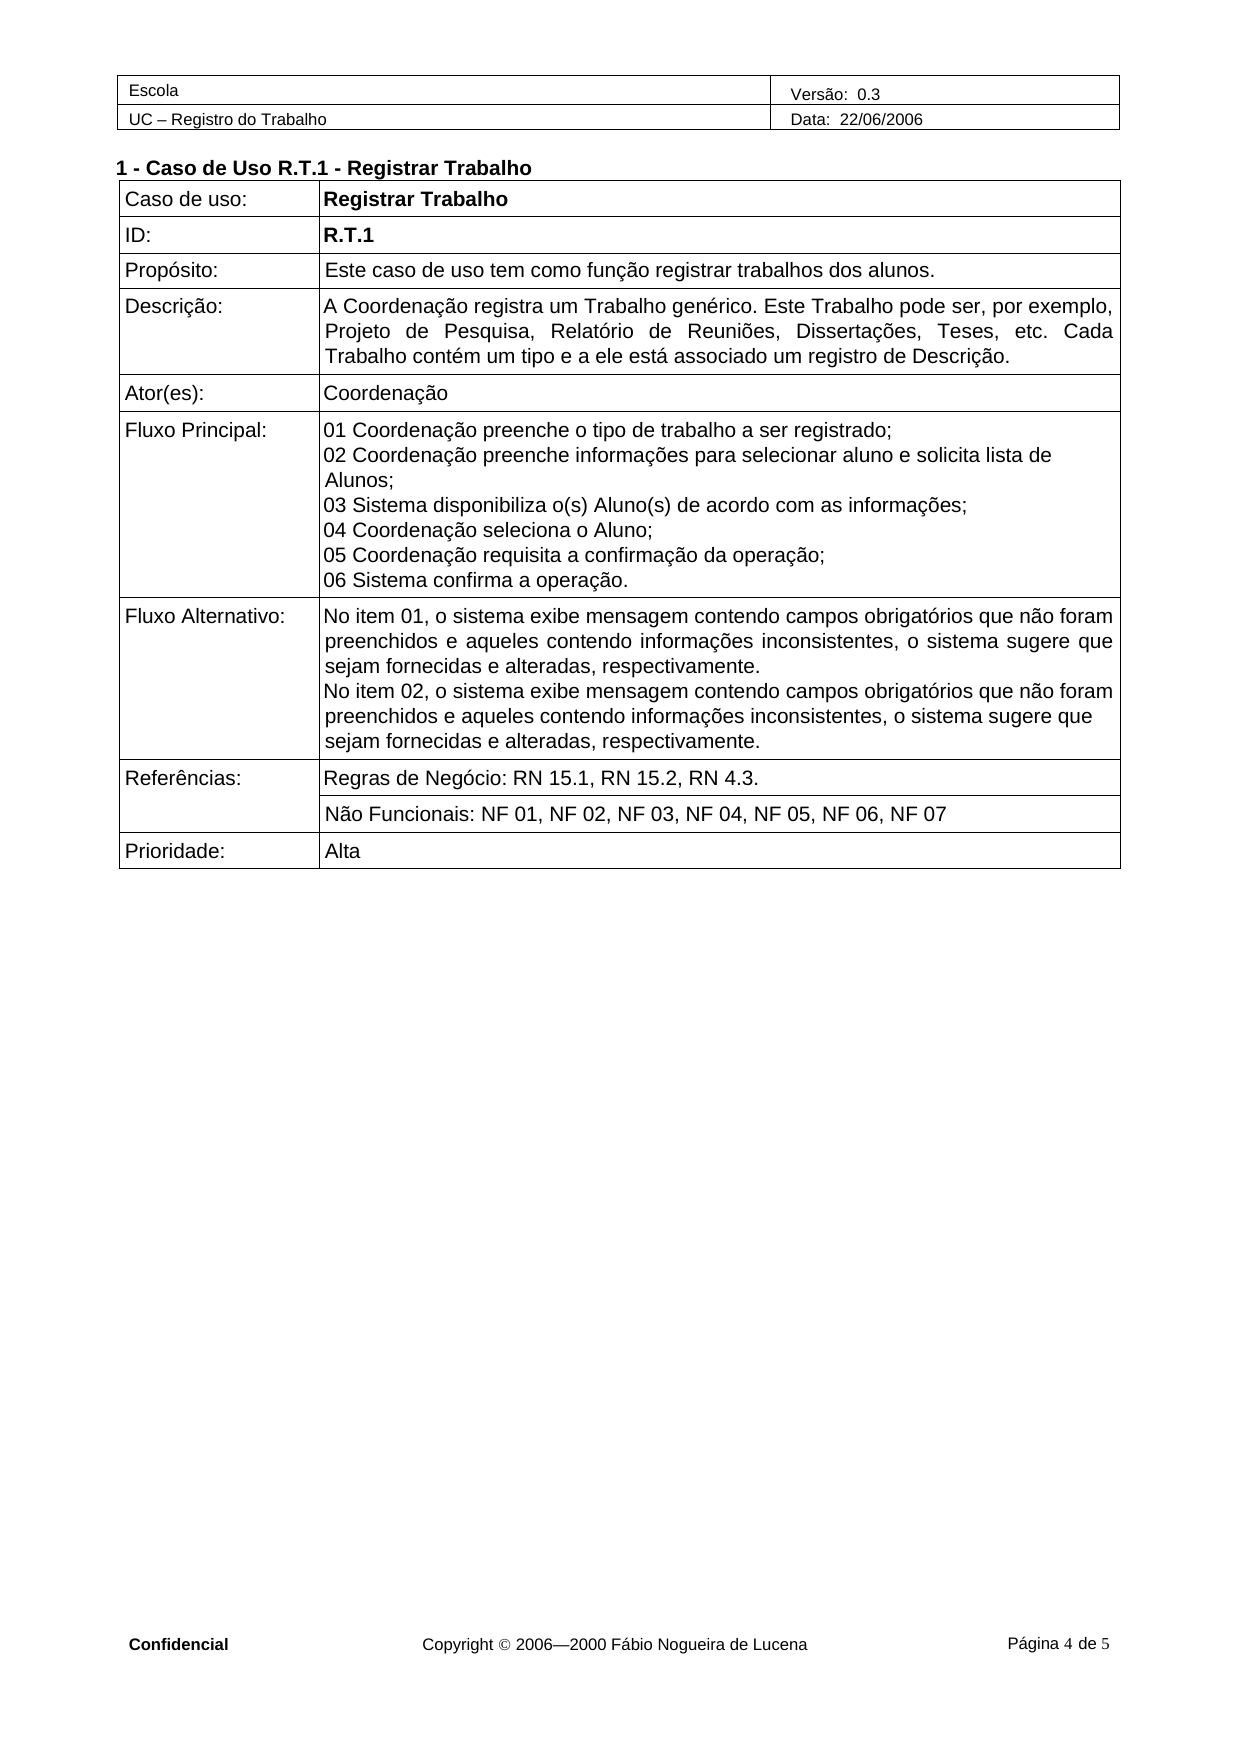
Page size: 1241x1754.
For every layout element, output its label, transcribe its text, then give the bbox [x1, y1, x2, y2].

table_cell Coordenação [320, 375, 1120, 411]
table_cell Fluxo Principal: [120, 412, 319, 597]
table_cell Não Funcionais: NF 01, NF 02, NF 03, NF 04, NF 05, NF 06, NF 07 [320, 796, 1120, 832]
table_cell ID: [120, 217, 319, 253]
table_cell Propósito: [120, 254, 319, 287]
table_cell A Coordenação registra um Trabalho genérico. Este Trabalho pode ser, por exemplo, Projeto de Pesquisa, Relatório de Reuniões, Dissertações, Teses, etc. Cada Trabalho contém um tipo e a ele está associado um registro de Descrição. [320, 289, 1120, 374]
table_cell 01 Coordenação preenche o tipo de trabalho a ser registrado; 02 Coordenação preenche informações para selecionar aluno e solicita lista de Alunos; 03 Sistema disponibiliza o(s) Aluno(s) de acordo com as informações; 04 Coordenação seleciona o Aluno; 05 Coordenação requisita a confirmação da operação; 06 Sistema confirma a operação. [320, 412, 1120, 597]
table_cell Este caso de uso tem como função registrar trabalhos dos alunos. [320, 254, 1120, 287]
table_header Registrar Trabalho [320, 181, 1120, 216]
table_cell Descrição: [120, 289, 319, 374]
table_cell Referências: [120, 760, 319, 832]
table_header Caso de uso: [120, 181, 319, 216]
table_cell Prioridade: [120, 833, 319, 868]
table_cell Fluxo Alternativo: [120, 598, 319, 759]
table_cell R.T.1 [320, 217, 1120, 253]
text 1 - Caso de Uso R.T.1 - Registrar Trabalho [116, 154, 1120, 179]
table_header Regras de Negócio: RN 15.1, RN 15.2, RN 4.3. [320, 760, 1120, 795]
table_cell No item 01, o sistema exibe mensagem contendo campos obrigatórios que não foram preenchidos e aqueles contendo informações inconsistentes, o sistema sugere que sejam fornecidas e alteradas, respectivamente. No item 02, o sistema exibe mensagem contendo campos obrigatórios que não foram preenchidos e aqueles contendo informações inconsistentes, o sistema sugere que sejam fornecidas e alteradas, respectivamente. [320, 598, 1120, 759]
table_cell Ator(es): [120, 375, 319, 411]
table_cell Alta [320, 833, 1120, 868]
